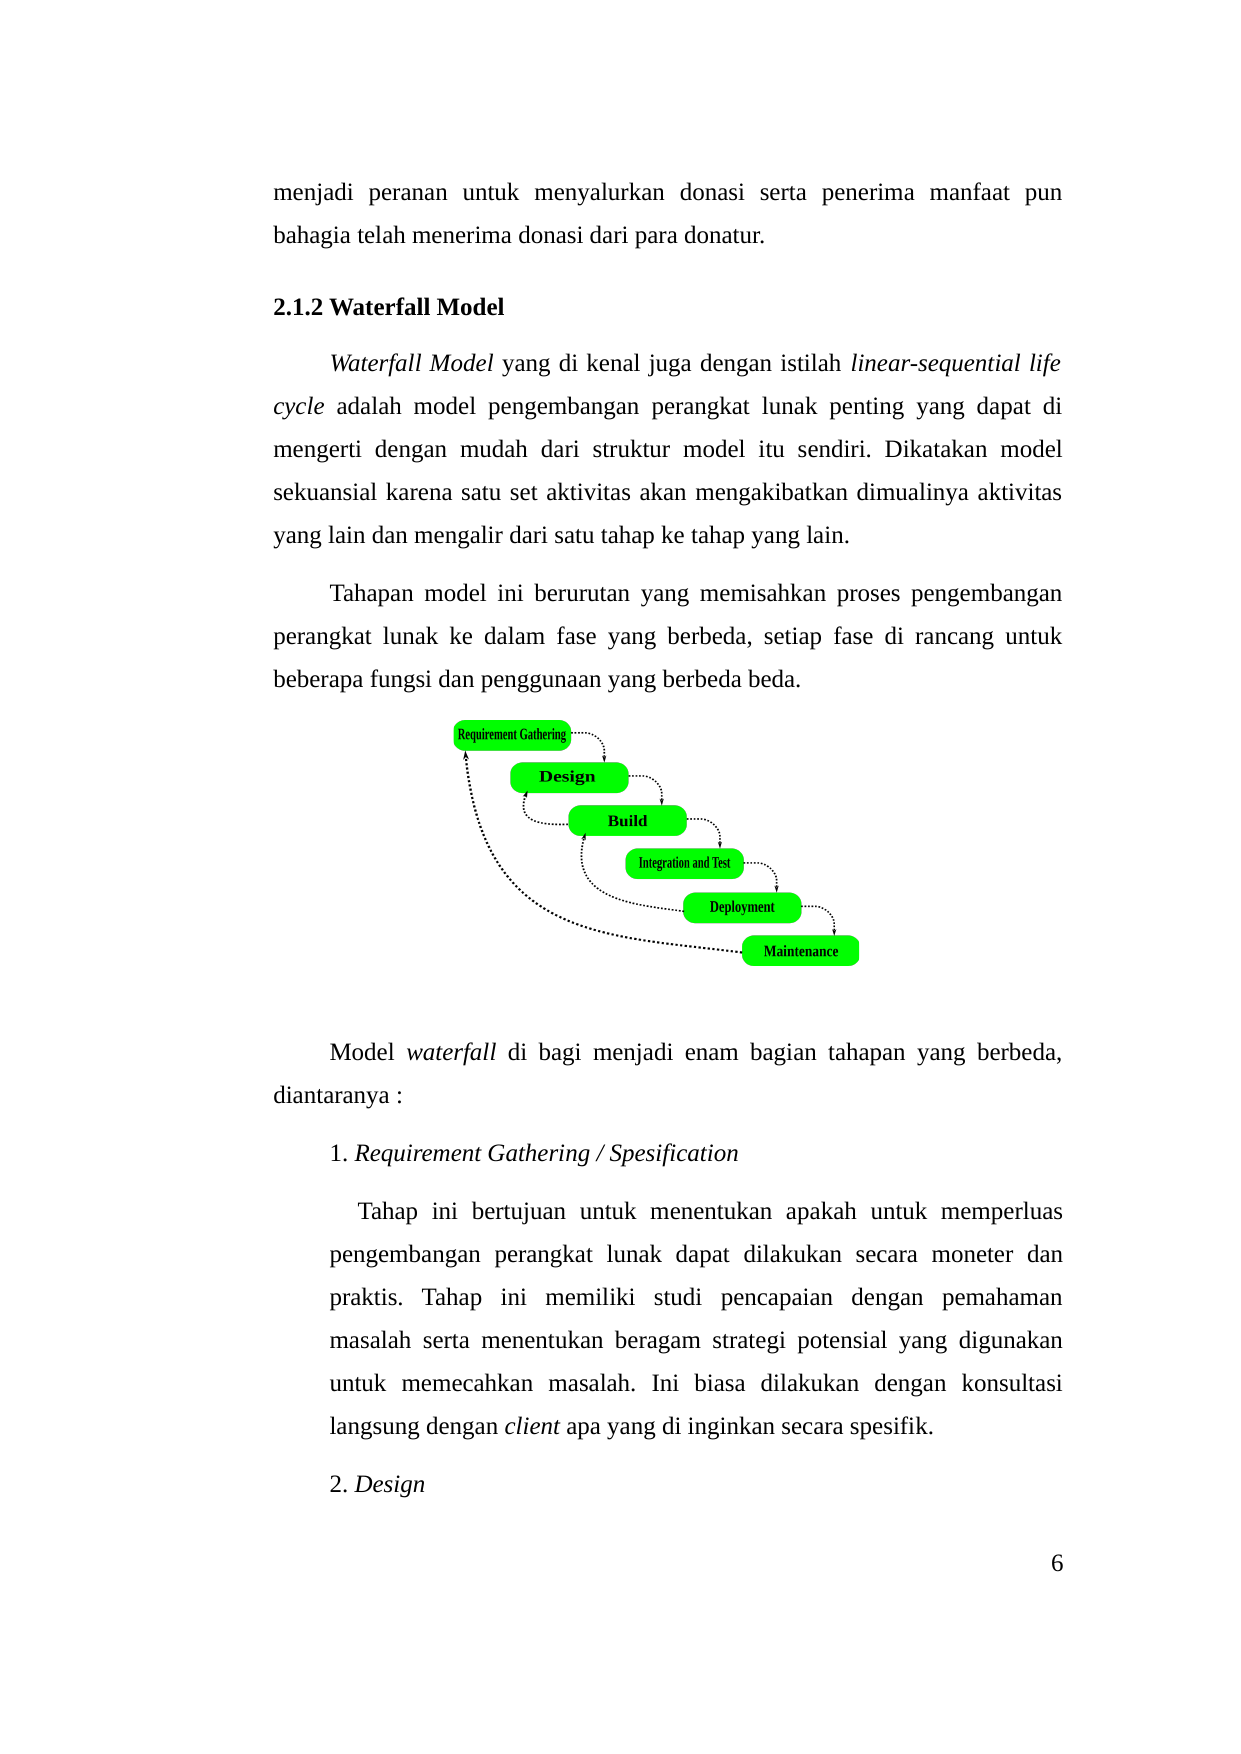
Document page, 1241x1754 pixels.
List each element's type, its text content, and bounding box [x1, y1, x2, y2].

text Tahapan model ini berurutan yang memisahkan proses pengembangan perangkat lunak ke dalam fase yang berbeda, setiap fase di rancang untuk beberapa fungsi dan penggunaan yang berbeda beda. [273, 578, 1063, 693]
text 1. Requirement Gathering / Spesification [273, 1138, 1063, 1167]
text Waterfall Model yang di kenal juga dengan istilah linear-sequential life cycle adalah model pengembangan perangkat lunak penting yang dapat di mengerti dengan mudah dari struktur model itu sendiri. Dikatakan model sekuansial karena satu set aktivitas akan mengakibatkan dimualinya aktivitas yang lain dan mengalir dari satu tahap ke tahap yang lain. [273, 348, 1063, 549]
text Tahap ini bertujuan untuk menentukan apakah untuk memperluas pengembangan perangkat lunak dapat dilakukan secara moneter dan praktis. Tahap ini memiliki studi pencapaian dengan pemahaman masalah serta menentukan beragam strategi potensial yang digunakan untuk memecahkan masalah. Ini biasa dilakukan dengan konsultasi langsung dengan client apa yang di inginkan secara spesifik. [329, 1196, 1063, 1440]
text menjadi peranan untuk menyalurkan donasi serta penerima manfaat pun bahagia telah menerima donasi dari para donatur. [273, 177, 1063, 249]
subtitle 2.1.2 Waterfall Model [273, 292, 1063, 321]
text 2. Design [329, 1469, 1063, 1498]
picture [453, 720, 860, 966]
text Model waterfall di bagi menjadi enam bagian tahapan yang berbeda, diantaranya : [273, 1037, 1063, 1109]
